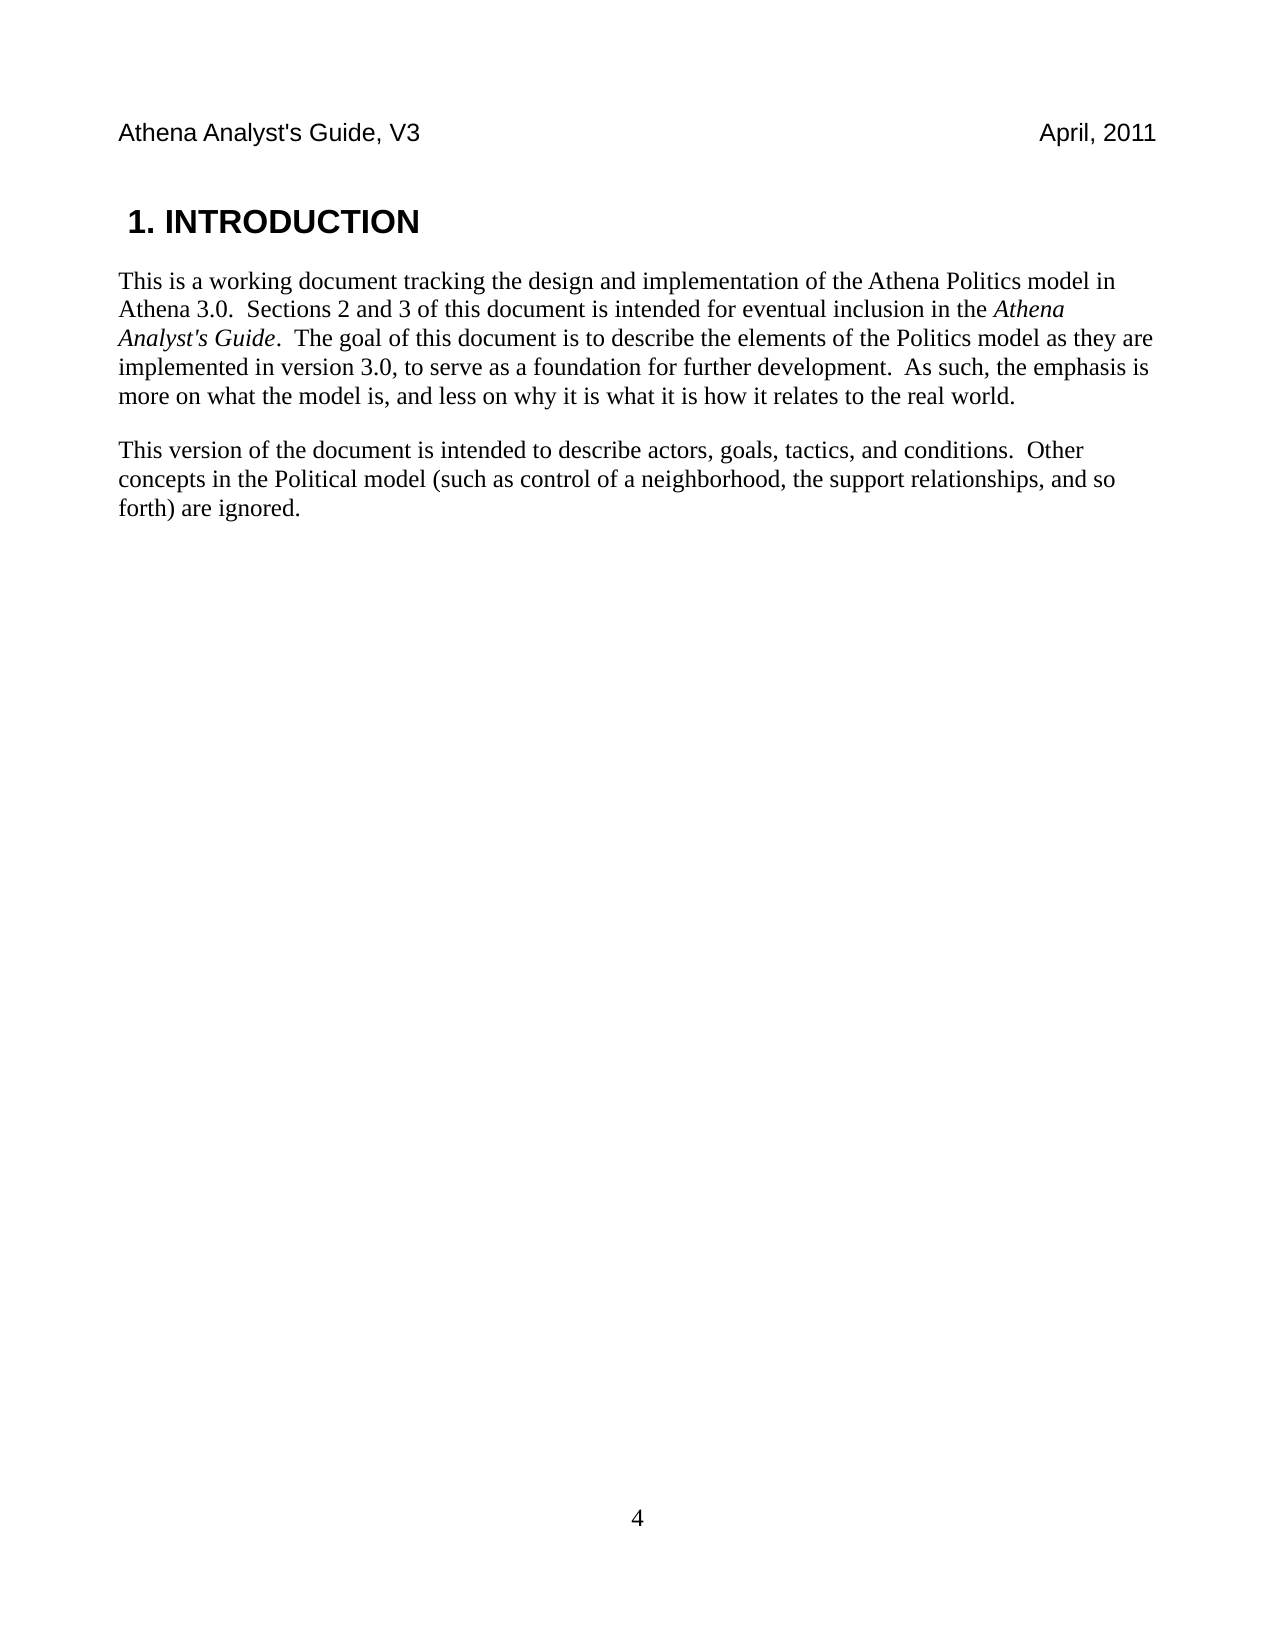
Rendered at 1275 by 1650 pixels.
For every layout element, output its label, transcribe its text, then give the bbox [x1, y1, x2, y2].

subtitle Introduction [118, 202, 1157, 240]
text This is a working document tracking the design and implementation of the Athena Politics model in Athena 3.0. Sections 2 and 3 of this document is intended for eventual inclusion in the Athena Analyst's Guide. The goal of this document is to describe the elements of the Politics model as they are implemented in version 3.0, to serve as a foundation for further development. As such, the emphasis is more on what the model is, and less on why it is what it is how it relates to the real world. [118, 266, 1157, 409]
text This version of the document is intended to describe actors, goals, tactics, and conditions. Other concepts in the Political model (such as control of a neighborhood, the support relationships, and so forth) are ignored. [118, 435, 1157, 521]
